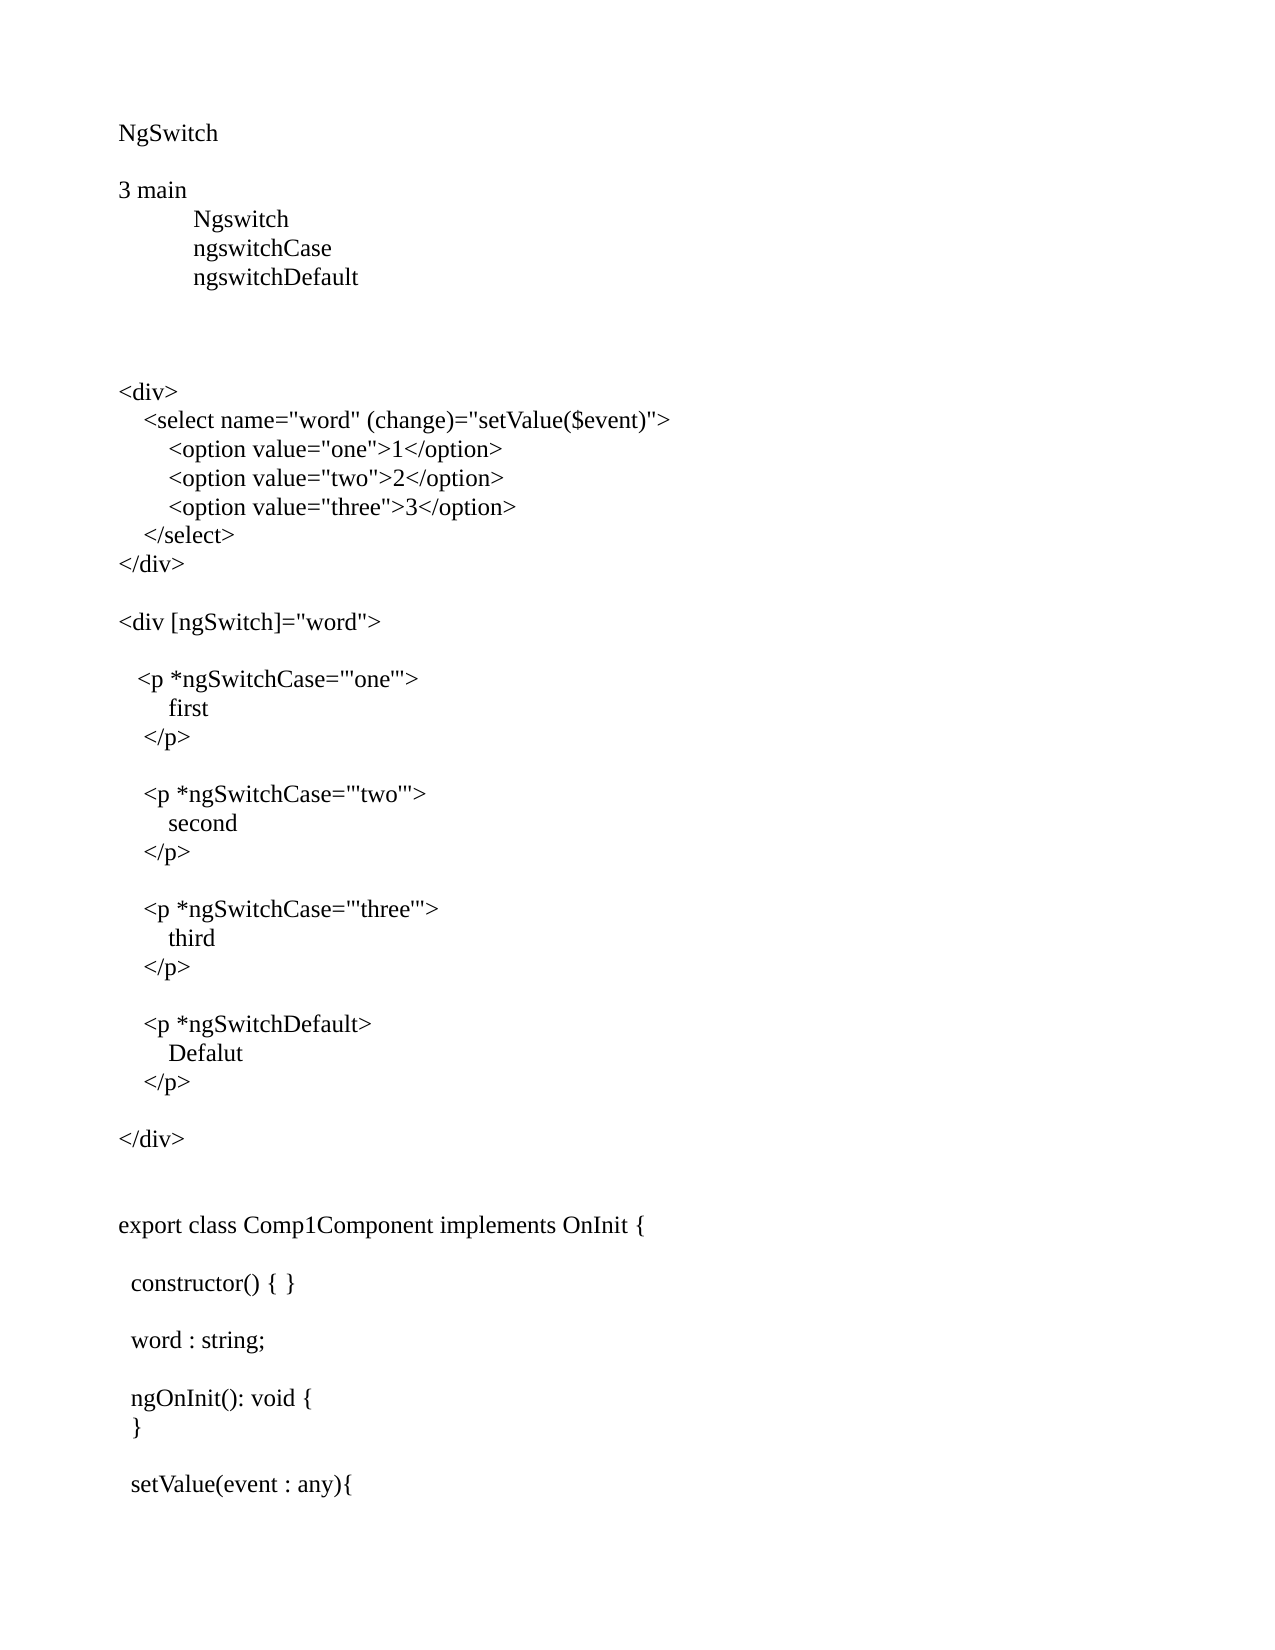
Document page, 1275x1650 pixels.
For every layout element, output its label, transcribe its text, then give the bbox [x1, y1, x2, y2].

text <p *ngSwitchCase="'two'"> [118, 779, 1157, 808]
text export class Comp1Component implements OnInit { [118, 1211, 1157, 1239]
text third [118, 923, 1157, 952]
text </p> [118, 952, 1157, 981]
text <p *ngSwitchCase="'one'"> [118, 664, 1157, 693]
text </p> [118, 722, 1157, 751]
text word : string; [118, 1326, 1157, 1354]
text first [118, 693, 1157, 722]
text <option value="three">3</option> [118, 492, 1157, 521]
text </p> [118, 1067, 1157, 1096]
text ngswitchDefault [118, 262, 1157, 291]
text <select name="word" (change)="setValue($event)"> [118, 406, 1157, 434]
text ngswitchCase [118, 233, 1157, 262]
text 3 main [118, 176, 1157, 204]
text NgSwitch [118, 118, 1157, 147]
text constructor() { } [118, 1268, 1157, 1297]
text <div> [118, 377, 1157, 406]
text </div> [118, 1124, 1157, 1153]
text <option value="one">1</option> [118, 434, 1157, 463]
text <p *ngSwitchDefault> [118, 1009, 1157, 1038]
text <option value="two">2</option> [118, 463, 1157, 492]
text </select> [118, 521, 1157, 549]
text <div [ngSwitch]="word"> [118, 607, 1157, 636]
text } [118, 1412, 1157, 1441]
text setValue(event : any){ [118, 1469, 1157, 1498]
text Defalut [118, 1038, 1157, 1067]
text <p *ngSwitchCase="'three'"> [118, 894, 1157, 923]
text ngOnInit(): void { [118, 1383, 1157, 1412]
text Ngswitch [118, 204, 1157, 233]
text second [118, 808, 1157, 837]
text </p> [118, 837, 1157, 866]
text </div> [118, 549, 1157, 578]
